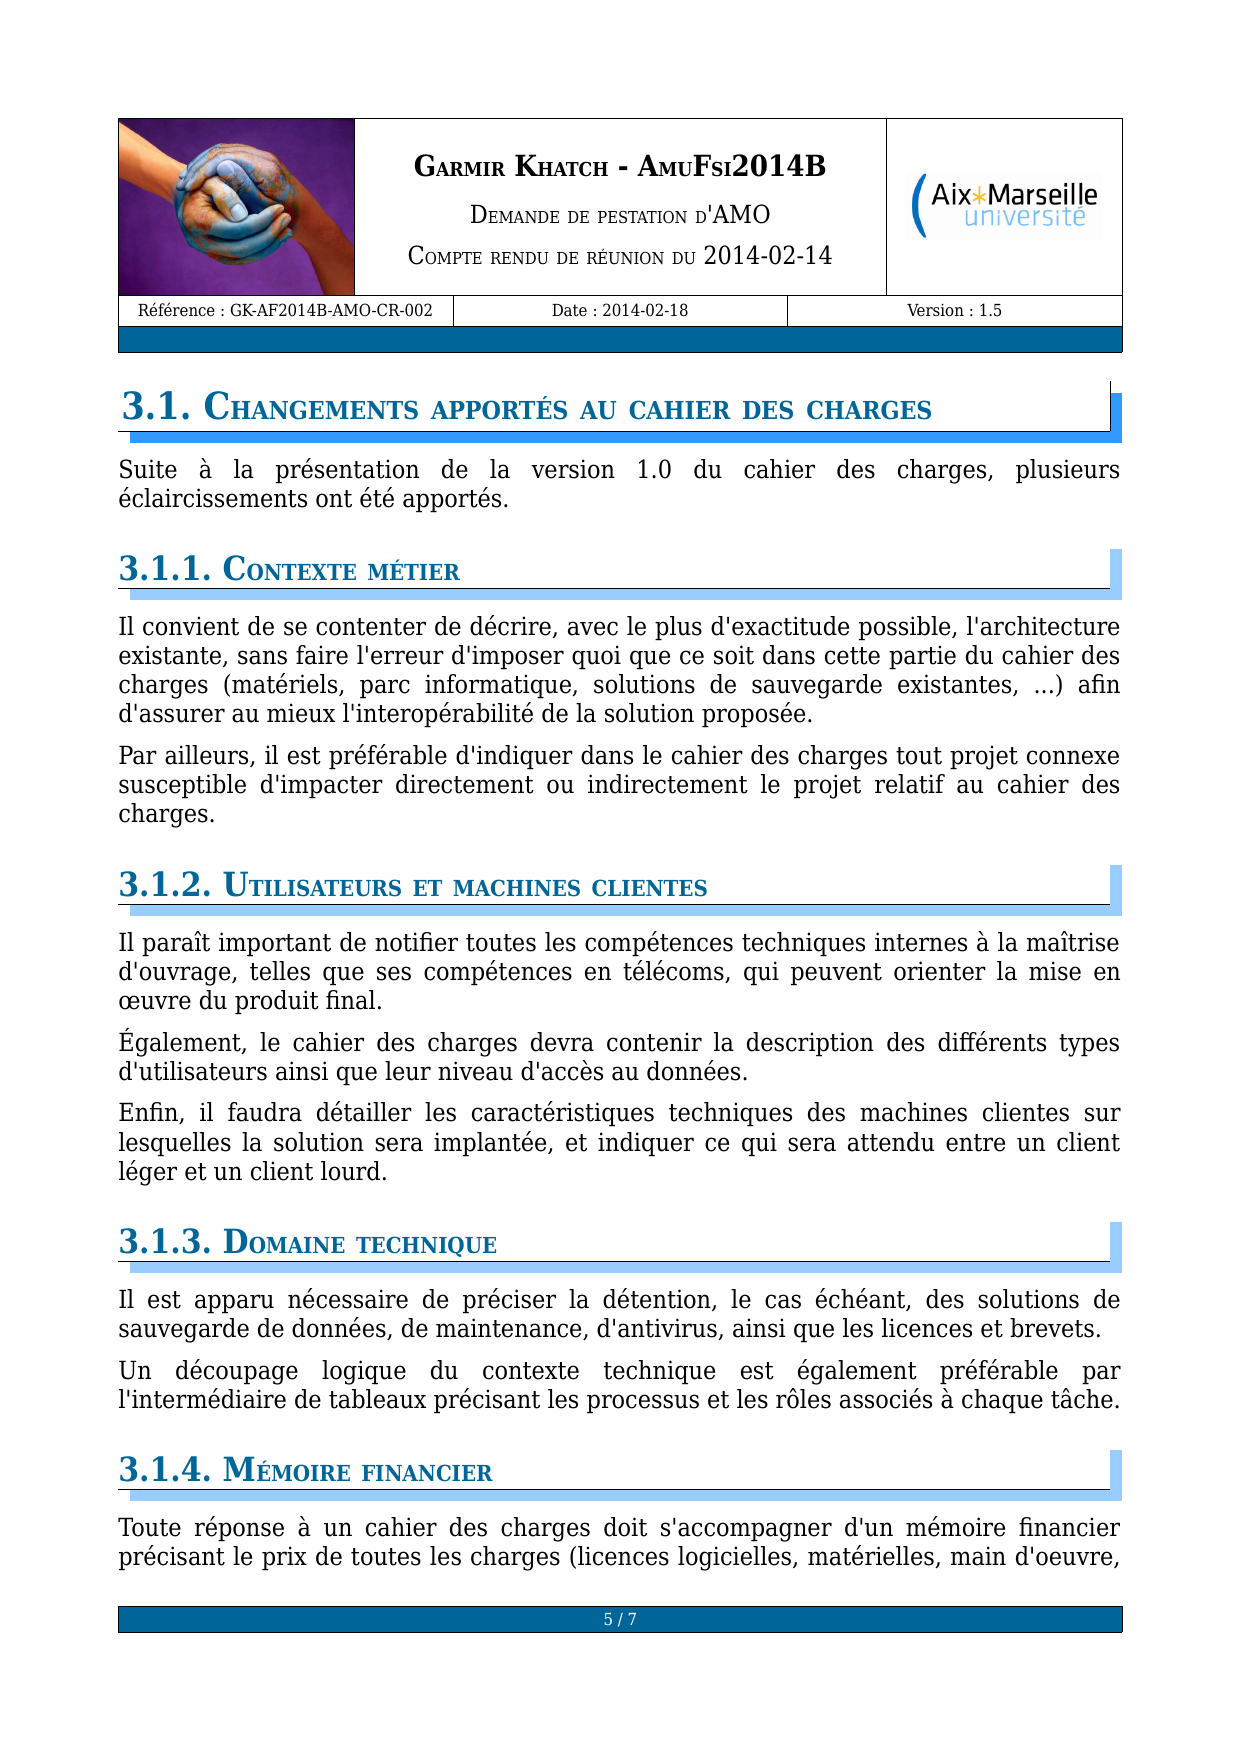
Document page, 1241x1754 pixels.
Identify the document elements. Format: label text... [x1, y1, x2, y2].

text Enfin, il faudra détailler les caractéristiques techniques des machines clientes sur lesquelles la solution sera implantée, et indiquer ce qui sera attendu entre un client léger et un client lourd. [118, 1098, 1122, 1186]
subtitle Contexte métier [118, 549, 1110, 588]
text Il est apparu nécessaire de préciser la détention, le cas échéant, des solutions de sauvegarde de données, de maintenance, d'antivirus, ainsi que les licences et brevets. [118, 1285, 1122, 1343]
text Il convient de se contenter de décrire, avec le plus d'exactitude possible, l'architecture existante, sans faire l'erreur d'imposer quoi que ce soit dans cette partie du cahier des charges (matériels, parc informatique, solutions de sauvegarde existantes, ...) afin d'assurer au mieux l'interopérabilité de la solution proposée. [118, 612, 1122, 729]
text Également, le cahier des charges devra contenir la description des différents types d'utilisateurs ainsi que leur niveau d'accès au données. [118, 1028, 1122, 1086]
text Toute réponse à un cahier des charges doit s'accompagner d'un mémoire financier précisant le prix de toutes les charges (licences logicielles, matérielles, main d'oeuvre, [118, 1513, 1122, 1571]
text Un découpage logique du contexte technique est également préférable par l'intermédiaire de tableaux précisant les processus et les rôles associés à chaque tâche. [118, 1356, 1122, 1414]
subtitle Changements apportés au cahier des charges [118, 381, 1110, 431]
text Par ailleurs, il est préférable d'indiquer dans le cahier des charges tout projet connexe susceptible d'impacter directement ou indirectement le projet relatif au cahier des charges. [118, 741, 1122, 829]
text Suite à la présentation de la version 1.0 du cahier des charges, plusieurs éclaircissements ont été apportés. [118, 455, 1122, 513]
picture [119, 119, 354, 295]
text Il paraît important de notifier toutes les compétences techniques internes à la maîtrise d'ouvrage, telles que ses compétences en télécoms, qui peuvent orienter la mise en œuvre du produit final. [118, 928, 1122, 1015]
subtitle Domaine technique [118, 1222, 1110, 1261]
subtitle Utilisateurs et machines clientes [118, 865, 1110, 904]
picture [887, 126, 1122, 288]
subtitle Mémoire financier [118, 1450, 1110, 1489]
